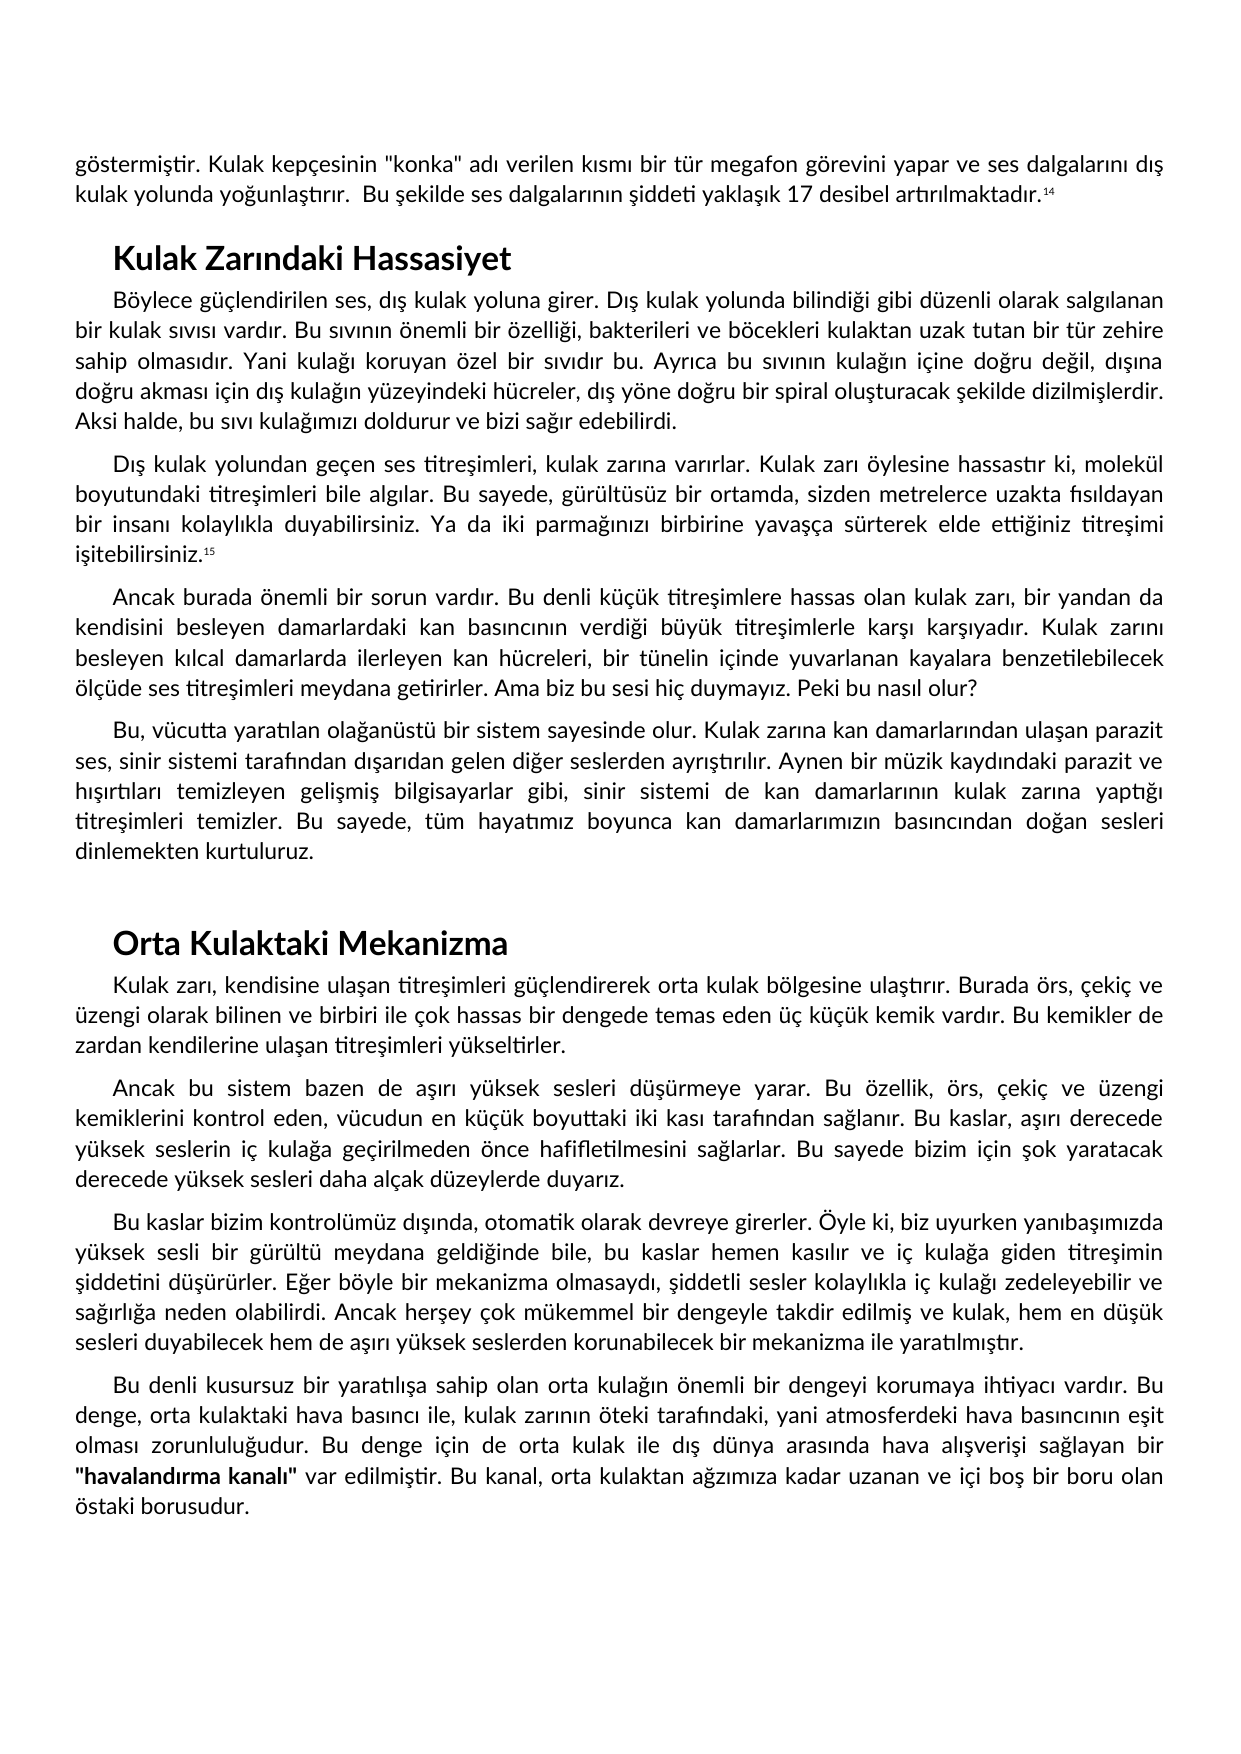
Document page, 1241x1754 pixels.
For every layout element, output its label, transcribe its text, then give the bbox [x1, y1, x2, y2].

text Ancak bu sistem bazen de aşırı yüksek sesleri düşürmeye yarar. Bu özellik, örs, çekiç ve üzengi kemiklerini kontrol eden, vücudun en küçük boyuttaki iki kası tarafından sağlanır. Bu kaslar, aşırı derecede yüksek seslerin iç kulağa geçirilmeden önce hafifletilmesini sağlarlar. Bu sayede bizim için şok yaratacak derecede yüksek sesleri daha alçak düzeylerde duyarız. [75, 1074, 1165, 1192]
text Ancak burada önemli bir sorun vardır. Bu denli küçük titreşimlere hassas olan kulak zarı, bir yandan da kendisini besleyen damarlardaki kan basıncının verdiği büyük titreşimlerle karşı karşıyadır. Kulak zarını besleyen kılcal damarlarda ilerleyen kan hücreleri, bir tünelin içinde yuvarlanan kayalara benzetilebilecek ölçüde ses titreşimleri meydana getirirler. Ama biz bu sesi hiç duymayız. Peki bu nasıl olur? [75, 583, 1165, 701]
text Dış kulak yolundan geçen ses titreşimleri, kulak zarına varırlar. Kulak zarı öylesine hassastır ki, molekül boyutundaki titreşimleri bile algılar. Bu sayede, gürültüsüz bir ortamda, sizden metrelerce uzakta fısıldayan bir insanı kolaylıkla duyabilirsiniz. Ya da iki parmağınızı birbirine yavaşça sürterek elde ettiğiniz titreşimi işitebilirsiniz.15 [75, 449, 1165, 568]
text Bu kaslar bizim kontrolümüz dışında, otomatik olarak devreye girerler. Öyle ki, biz uyurken yanıbaşımızda yüksek sesli bir gürültü meydana geldiğinde bile, bu kaslar hemen kasılır ve iç kulağa giden titreşimin şiddetini düşürürler. Eğer böyle bir mekanizma olmasaydı, şiddetli sesler kolaylıkla iç kulağı zedeleyebilir ve sağırlığa neden olabilirdi. Ancak herşey çok mükemmel bir dengeyle takdir edilmiş ve kulak, hem en düşük sesleri duyabilecek hem de aşırı yüksek seslerden korunabilecek bir mekanizma ile yaratılmıştır. [75, 1207, 1165, 1356]
text Bu, vücutta yaratılan olağanüstü bir sistem sayesinde olur. Kulak zarına kan damarlarından ulaşan parazit ses, sinir sistemi tarafından dışarıdan gelen diğer seslerden ayrıştırılır. Aynen bir müzik kaydındaki parazit ve hışırtıları temizleyen gelişmiş bilgisayarlar gibi, sinir sistemi de kan damarlarının kulak zarına yaptığı titreşimleri temizler. Bu sayede, tüm hayatımız boyunca kan damarlarımızın basıncından doğan sesleri dinlemekten kurtuluruz. [75, 716, 1165, 864]
text göstermiştir. Kulak kepçesinin "konka" adı verilen kısmı bir tür megafon görevini yapar ve ses dalgalarını dış kulak yolunda yoğunlaştırır. Bu şekilde ses dalgalarının şiddeti yaklaşık 17 desibel artırılmaktadır.14 [75, 150, 1165, 208]
subtitle Kulak Zarındaki Hassasiyet [112, 238, 1165, 278]
text Bu denli kusursuz bir yaratılışa sahip olan orta kulağın önemli bir dengeyi korumaya ihtiyacı vardır. Bu denge, orta kulaktaki hava basıncı ile, kulak zarının öteki tarafındaki, yani atmosferdeki hava basıncının eşit olması zorunluluğudur. Bu denge için de orta kulak ile dış dünya arasında hava alışverişi sağlayan bir "havalandırma kanalı" var edilmiştir. Bu kanal, orta kulaktan ağzımıza kadar uzanan ve içi boş bir boru olan östaki borusudur. [75, 1371, 1165, 1519]
text Böylece güçlendirilen ses, dış kulak yoluna girer. Dış kulak yolunda bilindiği gibi düzenli olarak salgılanan bir kulak sıvısı vardır. Bu sıvının önemli bir özelliği, bakterileri ve böcekleri kulaktan uzak tutan bir tür zehire sahip olmasıdır. Yani kulağı koruyan özel bir sıvıdır bu. Ayrıca bu sıvının kulağın içine doğru değil, dışına doğru akması için dış kulağın yüzeyindeki hücreler, dış yöne doğru bir spiral oluşturacak şekilde dizilmişlerdir. Aksi halde, bu sıvı kulağımızı doldurur ve bizi sağır edebilirdi. [75, 286, 1165, 434]
subtitle Orta Kulaktaki Mekanizma [112, 922, 1165, 962]
text Kulak zarı, kendisine ulaşan titreşimleri güçlendirerek orta kulak bölgesine ulaştırır. Burada örs, çekiç ve üzengi olarak bilinen ve birbiri ile çok hassas bir dengede temas eden üç küçük kemik vardır. Bu kemikler de zardan kendilerine ulaşan titreşimleri yükseltirler. [75, 971, 1165, 1059]
